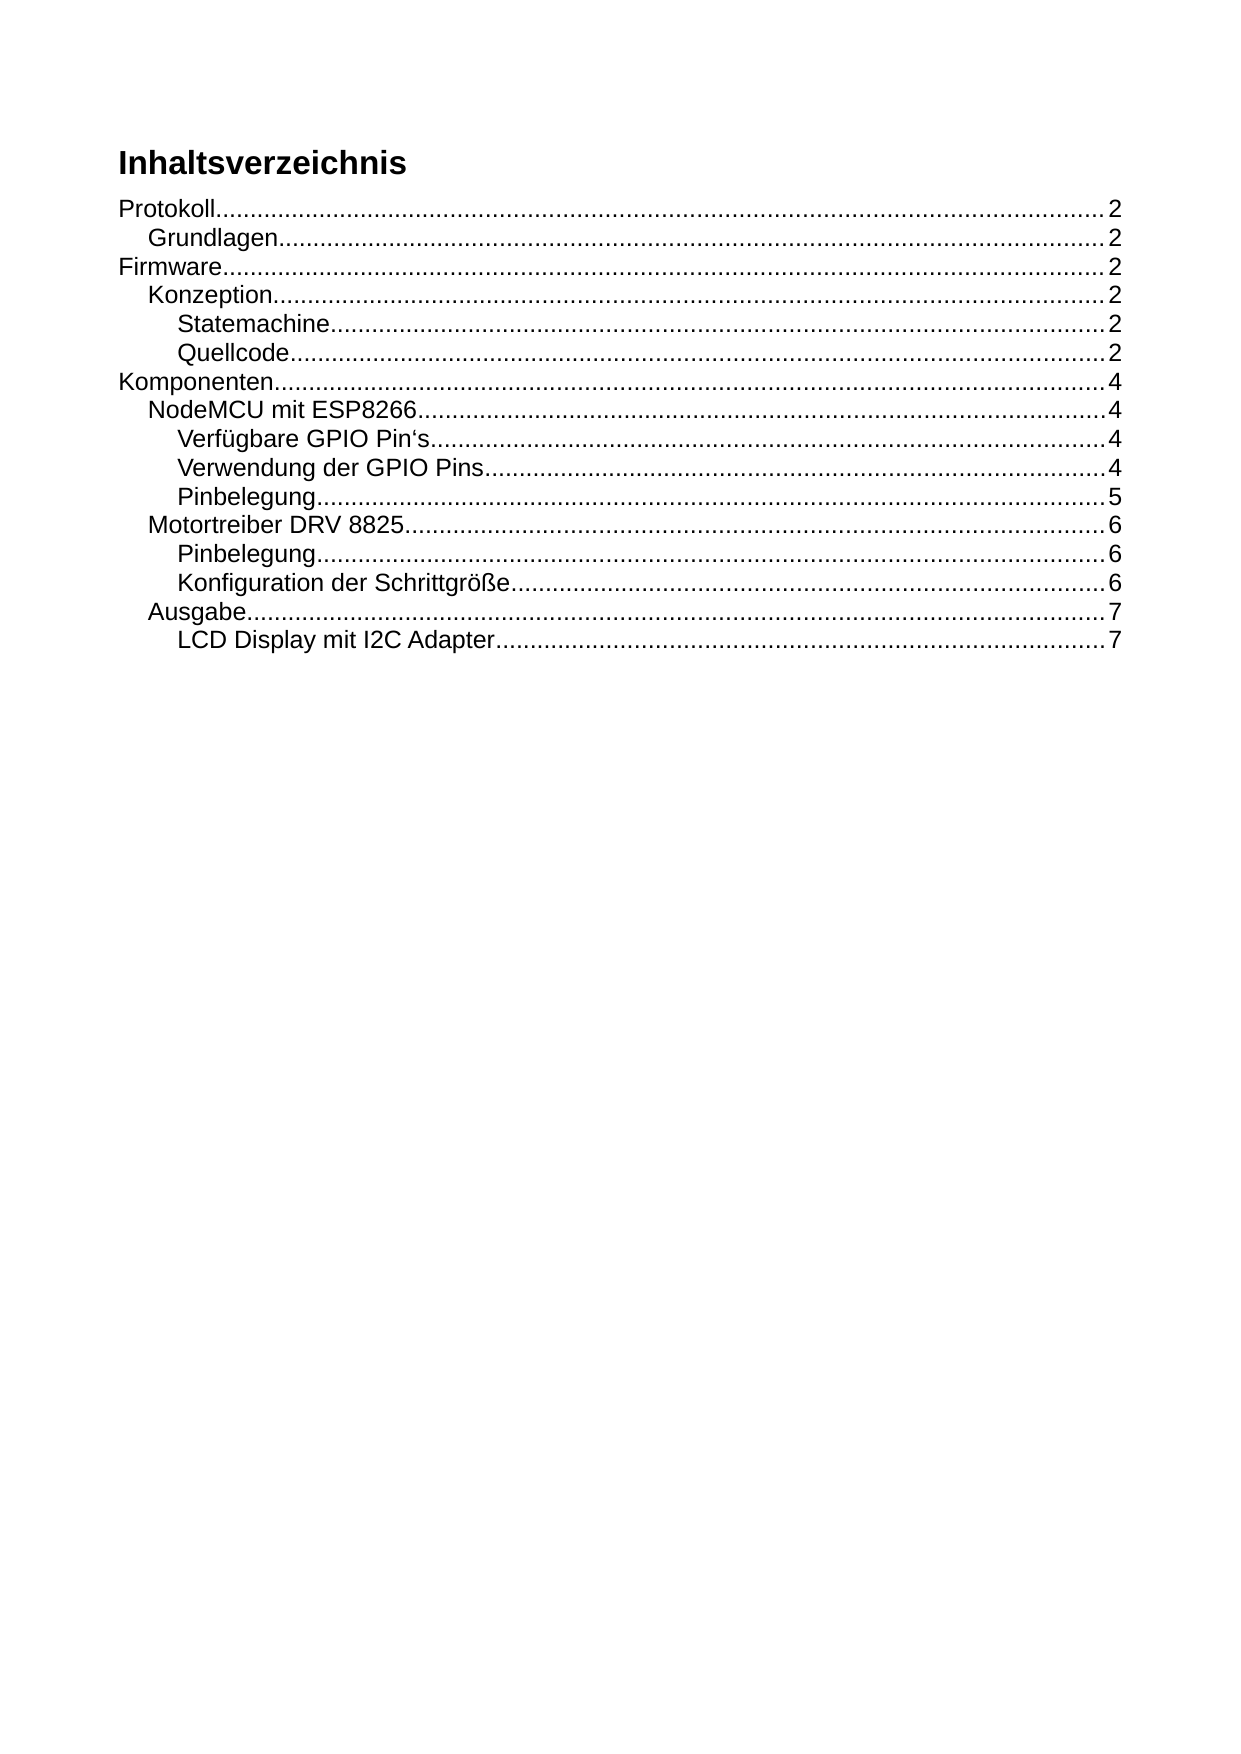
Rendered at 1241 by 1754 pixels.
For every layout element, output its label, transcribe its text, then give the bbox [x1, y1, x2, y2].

text NodeMCU mit ESP8266 4 [148, 395, 1122, 424]
text Motortreiber DRV 8825 6 [148, 510, 1122, 539]
text Statemachine 2 [177, 309, 1122, 338]
text Verwendung der GPIO Pins 4 [177, 453, 1122, 482]
text Quellcode 2 [177, 338, 1122, 367]
text Grundlagen 2 [148, 223, 1122, 252]
text LCD Display mit I2C Adapter 7 [177, 625, 1122, 654]
subtitle Inhaltsverzeichnis [118, 143, 1122, 182]
text Verfügbare GPIO Pin‘s 4 [177, 424, 1122, 453]
text Konzeption 2 [148, 280, 1122, 309]
text Firmware 2 [118, 252, 1122, 280]
text Konfiguration der Schrittgröße 6 [177, 568, 1122, 597]
text Ausgabe 7 [148, 597, 1122, 625]
text Pinbelegung 5 [177, 482, 1122, 510]
text Protokoll 2 [118, 194, 1122, 223]
text Pinbelegung 6 [177, 539, 1122, 568]
text Komponenten 4 [118, 367, 1122, 395]
